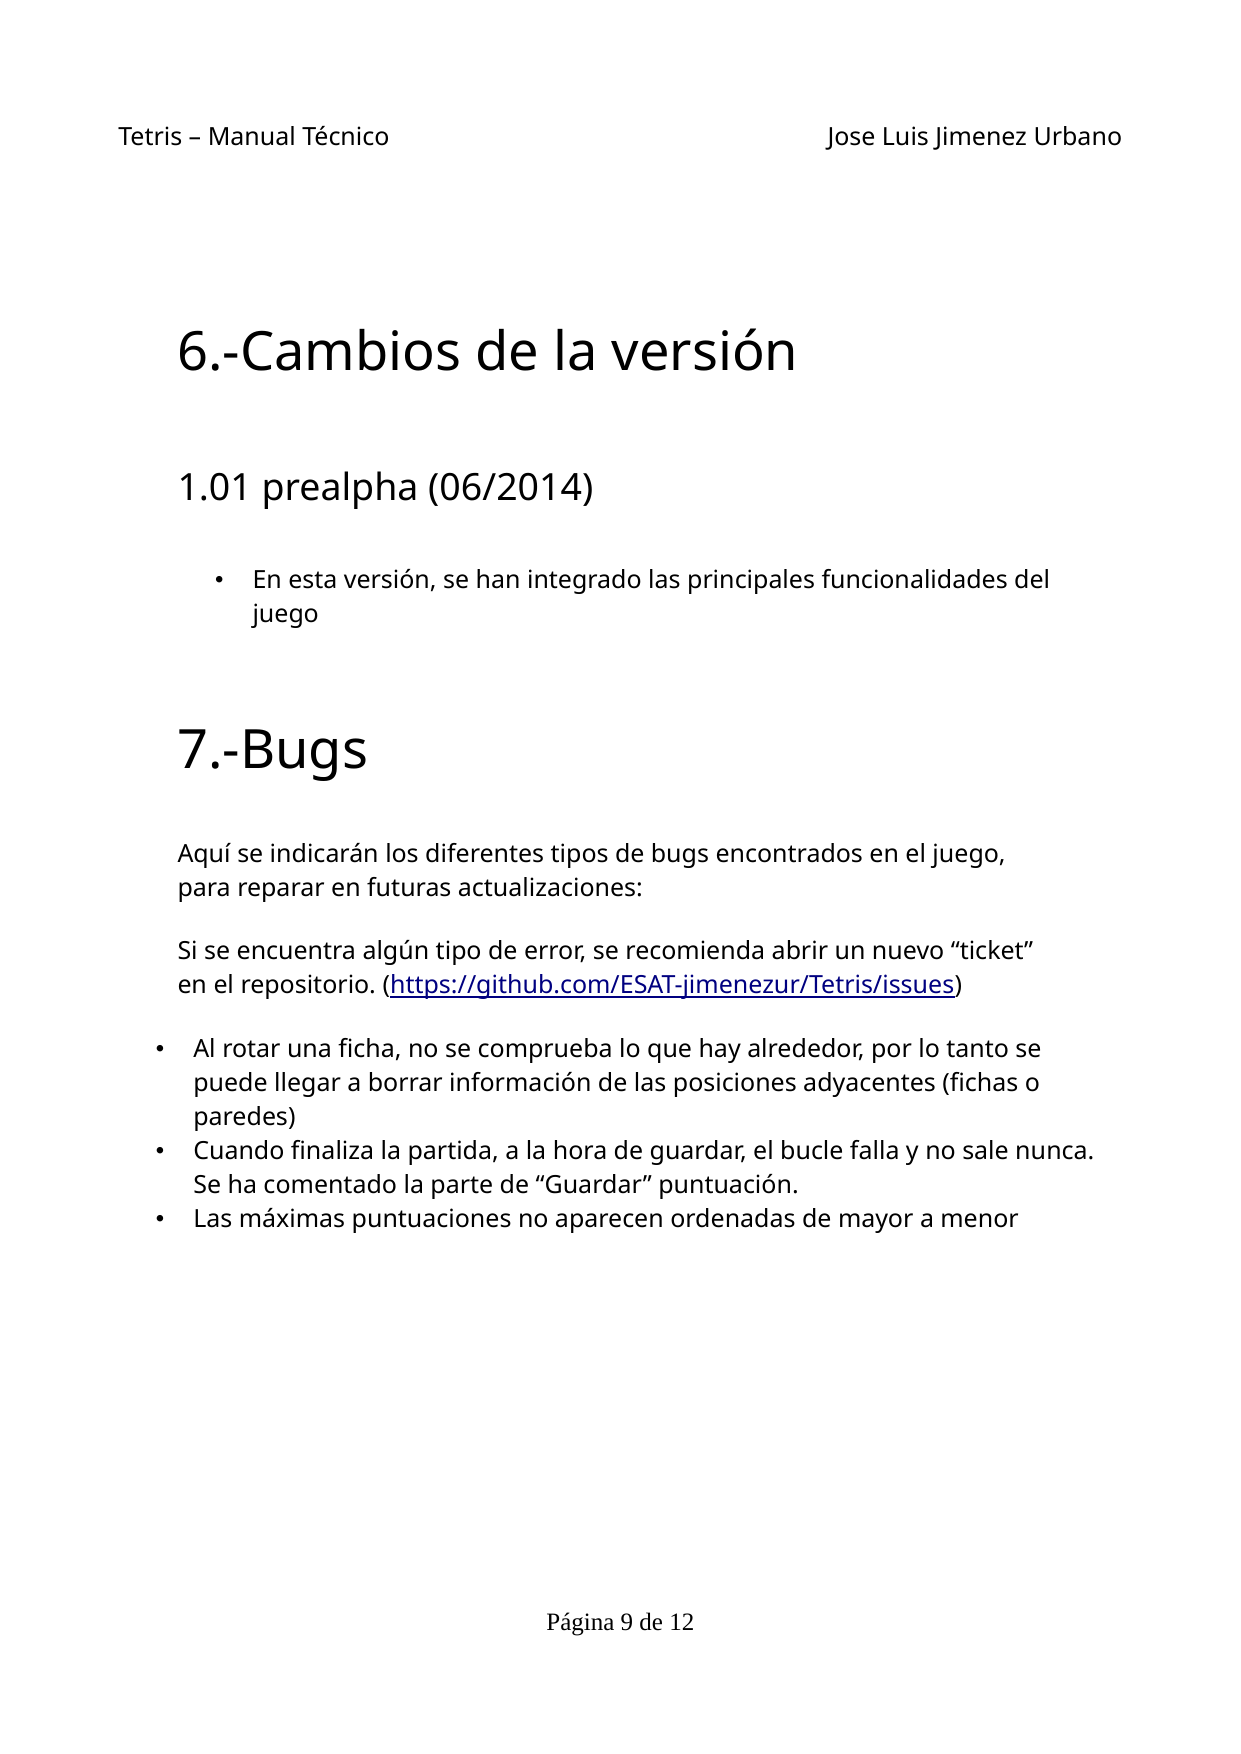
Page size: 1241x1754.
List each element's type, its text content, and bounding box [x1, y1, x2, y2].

text Si se encuentra algún tipo de error, se recomienda abrir un nuevo “ticket” en el repositorio. (https://github.com/ESAT-jimenezur/Tetris/issues) [177, 933, 1063, 1001]
text 6.-Cambios de la versión [177, 312, 1063, 386]
text 7.-Bugs [177, 711, 1063, 784]
list Cuando finaliza la partida, a la hora de guardar, el bucle falla y no sale nunca. Se ha comentado la parte de “Guardar” puntuación. [156, 1133, 1122, 1201]
list Las máximas puntuaciones no aparecen ordenadas de mayor a menor [156, 1201, 1122, 1235]
list Al rotar una ficha, no se comprueba lo que hay alrededor, por lo tanto se puede llegar a borrar información de las posiciones adyacentes (fichas o paredes) [156, 1031, 1122, 1133]
list En esta versión, se han integrado las principales funcionalidades del juego [215, 562, 1122, 630]
list Aquí se indicarán los diferentes tipos de bugs encontrados en el juego, para reparar en futuras actualizaciones: [177, 835, 1063, 903]
text 1.01 prealpha (06/2014) [177, 460, 1063, 511]
